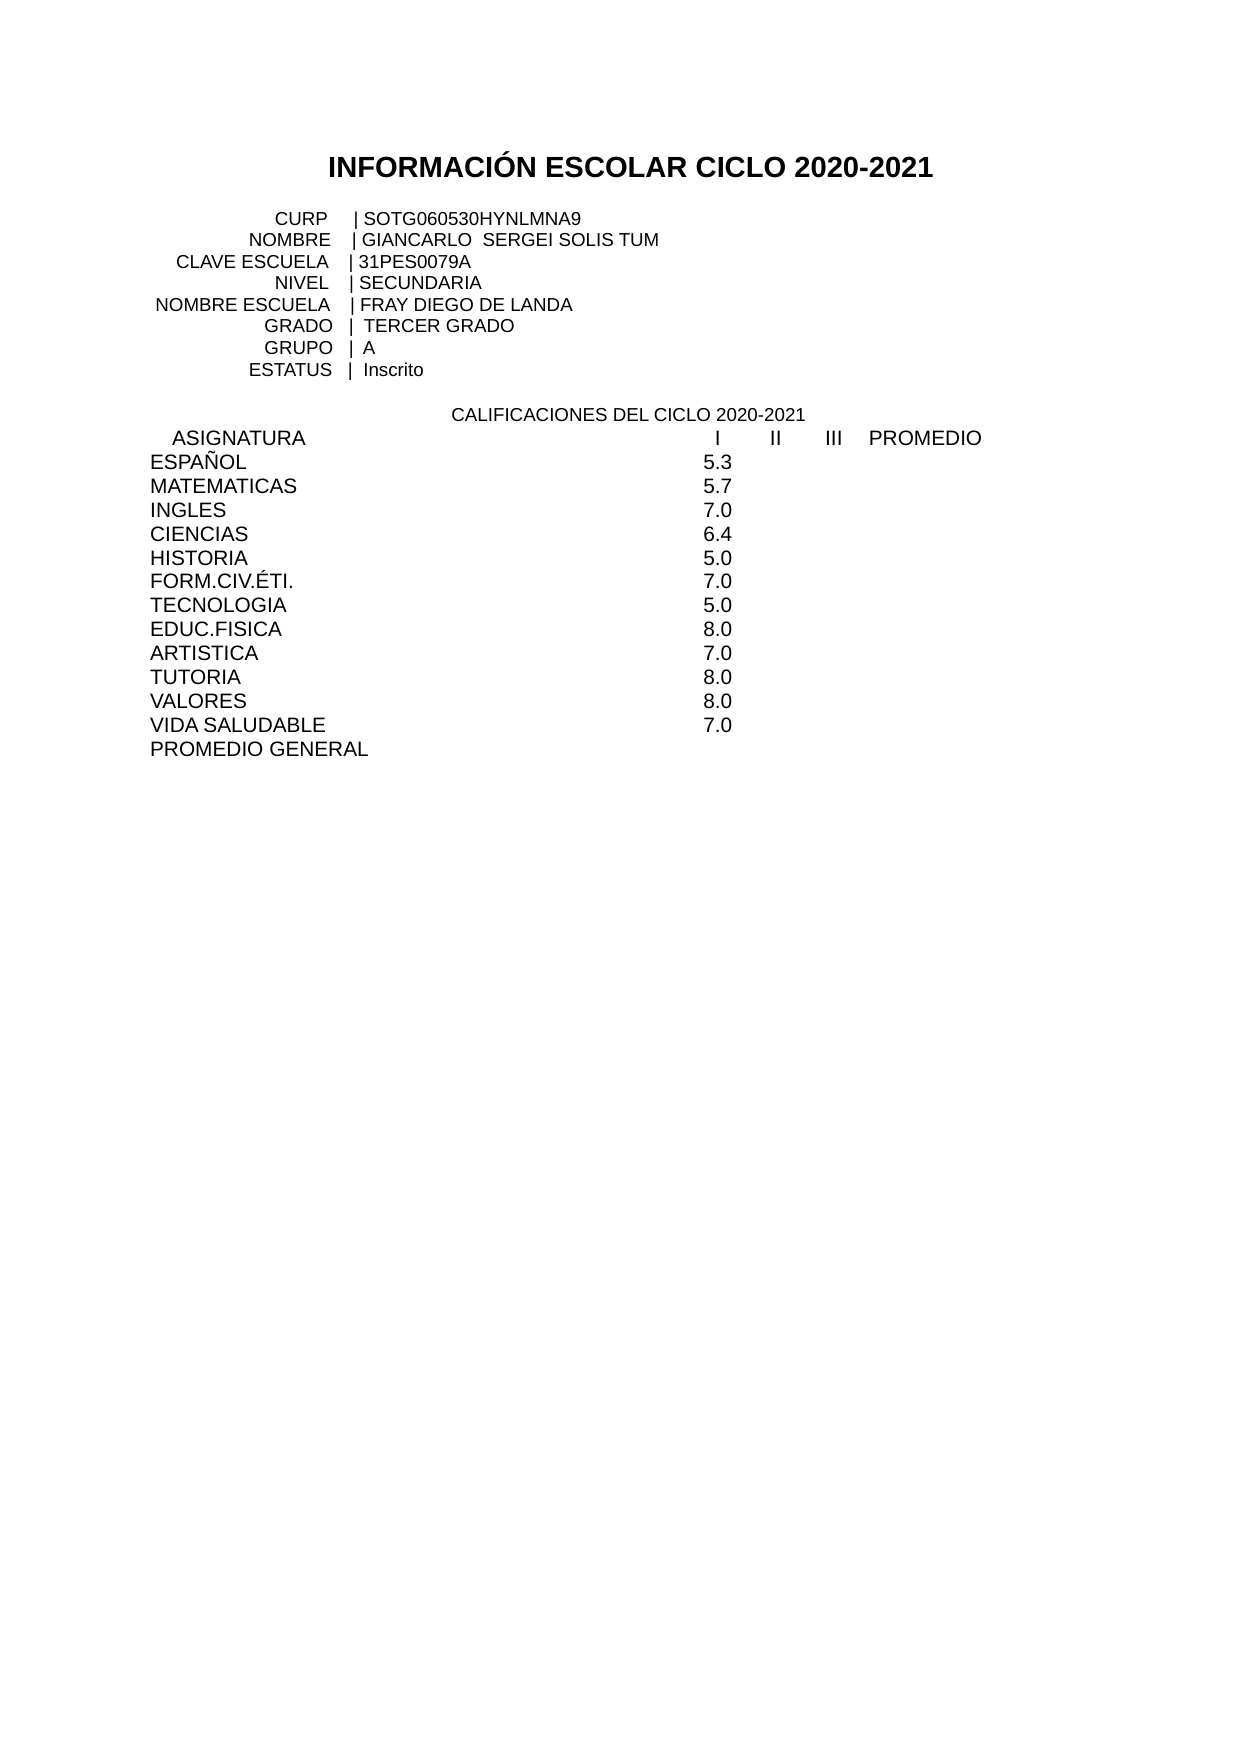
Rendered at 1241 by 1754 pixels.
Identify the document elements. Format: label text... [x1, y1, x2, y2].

table_cell [869, 498, 1090, 521]
table_cell [869, 713, 1090, 737]
table_cell [869, 521, 1090, 545]
text GRUPO | A [150, 337, 1090, 358]
text CLAVE ESCUELA | 31PES0079A [150, 251, 1090, 272]
table_cell [814, 521, 869, 545]
table_cell 7.0 [703, 641, 758, 665]
text CALIFICACIONES DEL CICLO 2020-2021 [150, 404, 1090, 426]
table_cell 8.0 [703, 689, 758, 713]
table_cell 6.4 [703, 521, 758, 545]
table_cell [869, 545, 1090, 569]
text GRADO | TERCER GRADO [150, 315, 1090, 337]
table_cell [814, 474, 869, 497]
table_cell 5.3 [703, 450, 758, 473]
table_cell [758, 474, 813, 497]
table_cell ESPAÑOL [150, 450, 703, 473]
table_cell [814, 689, 869, 713]
table_cell ARTISTICA [150, 641, 703, 665]
table_cell VALORES [150, 689, 703, 713]
table_cell [758, 593, 813, 617]
table_cell TUTORIA [150, 665, 703, 689]
table_cell 8.0 [703, 665, 758, 689]
table_header II [758, 426, 813, 449]
table_cell [814, 713, 869, 737]
table_cell HISTORIA [150, 545, 703, 569]
table_cell 7.0 [703, 713, 758, 737]
table_cell MATEMATICAS [150, 474, 703, 497]
table_cell [814, 498, 869, 521]
table_cell [758, 545, 813, 569]
table_cell [758, 689, 813, 713]
table_cell [869, 689, 1090, 713]
table_cell [869, 617, 1090, 641]
table_cell [703, 737, 758, 761]
text NOMBRE ESCUELA | FRAY DIEGO DE LANDA [150, 294, 1090, 315]
table_cell CIENCIAS [150, 521, 703, 545]
table_cell 5.0 [703, 593, 758, 617]
table_header PROMEDIO [869, 426, 1090, 449]
table_cell 5.0 [703, 545, 758, 569]
table_cell PROMEDIO GENERAL [150, 737, 703, 761]
table_cell [758, 521, 813, 545]
table_cell [869, 641, 1090, 665]
text NIVEL | SECUNDARIA [150, 272, 1090, 294]
table_header III [814, 426, 869, 449]
table_cell 5.7 [703, 474, 758, 497]
table_cell [758, 569, 813, 593]
table_cell INGLES [150, 498, 703, 521]
table_cell [814, 617, 869, 641]
table_cell VIDA SALUDABLE [150, 713, 703, 737]
text INFORMACIÓN ESCOLAR CICLO 2020-2021 [150, 150, 1090, 183]
table_header I [703, 426, 758, 449]
table_cell 7.0 [703, 569, 758, 593]
table_header ASIGNATURA [150, 426, 703, 449]
table_cell [758, 498, 813, 521]
table_cell [758, 641, 813, 665]
table_cell [869, 474, 1090, 497]
table_cell 8.0 [703, 617, 758, 641]
table_cell EDUC.FISICA [150, 617, 703, 641]
table_cell [814, 665, 869, 689]
table_cell [814, 641, 869, 665]
table_cell [758, 665, 813, 689]
table_cell [758, 617, 813, 641]
table_cell 7.0 [703, 498, 758, 521]
table_cell [869, 593, 1090, 617]
table_cell TECNOLOGIA [150, 593, 703, 617]
table_cell [814, 450, 869, 473]
table_cell [869, 450, 1090, 473]
table_cell FORM.CIV.ÉTI. [150, 569, 703, 593]
table_cell [869, 665, 1090, 689]
table_cell [814, 569, 869, 593]
table_cell [814, 545, 869, 569]
table_cell [814, 593, 869, 617]
text ESTATUS | Inscrito [150, 358, 1090, 380]
table_cell [758, 450, 813, 473]
table_cell [758, 713, 813, 737]
text CURP | SOTG060530HYNLMNA9 [150, 207, 1090, 229]
text NOMBRE | GIANCARLO SERGEI SOLIS TUM [150, 229, 1090, 251]
table_cell [869, 569, 1090, 593]
